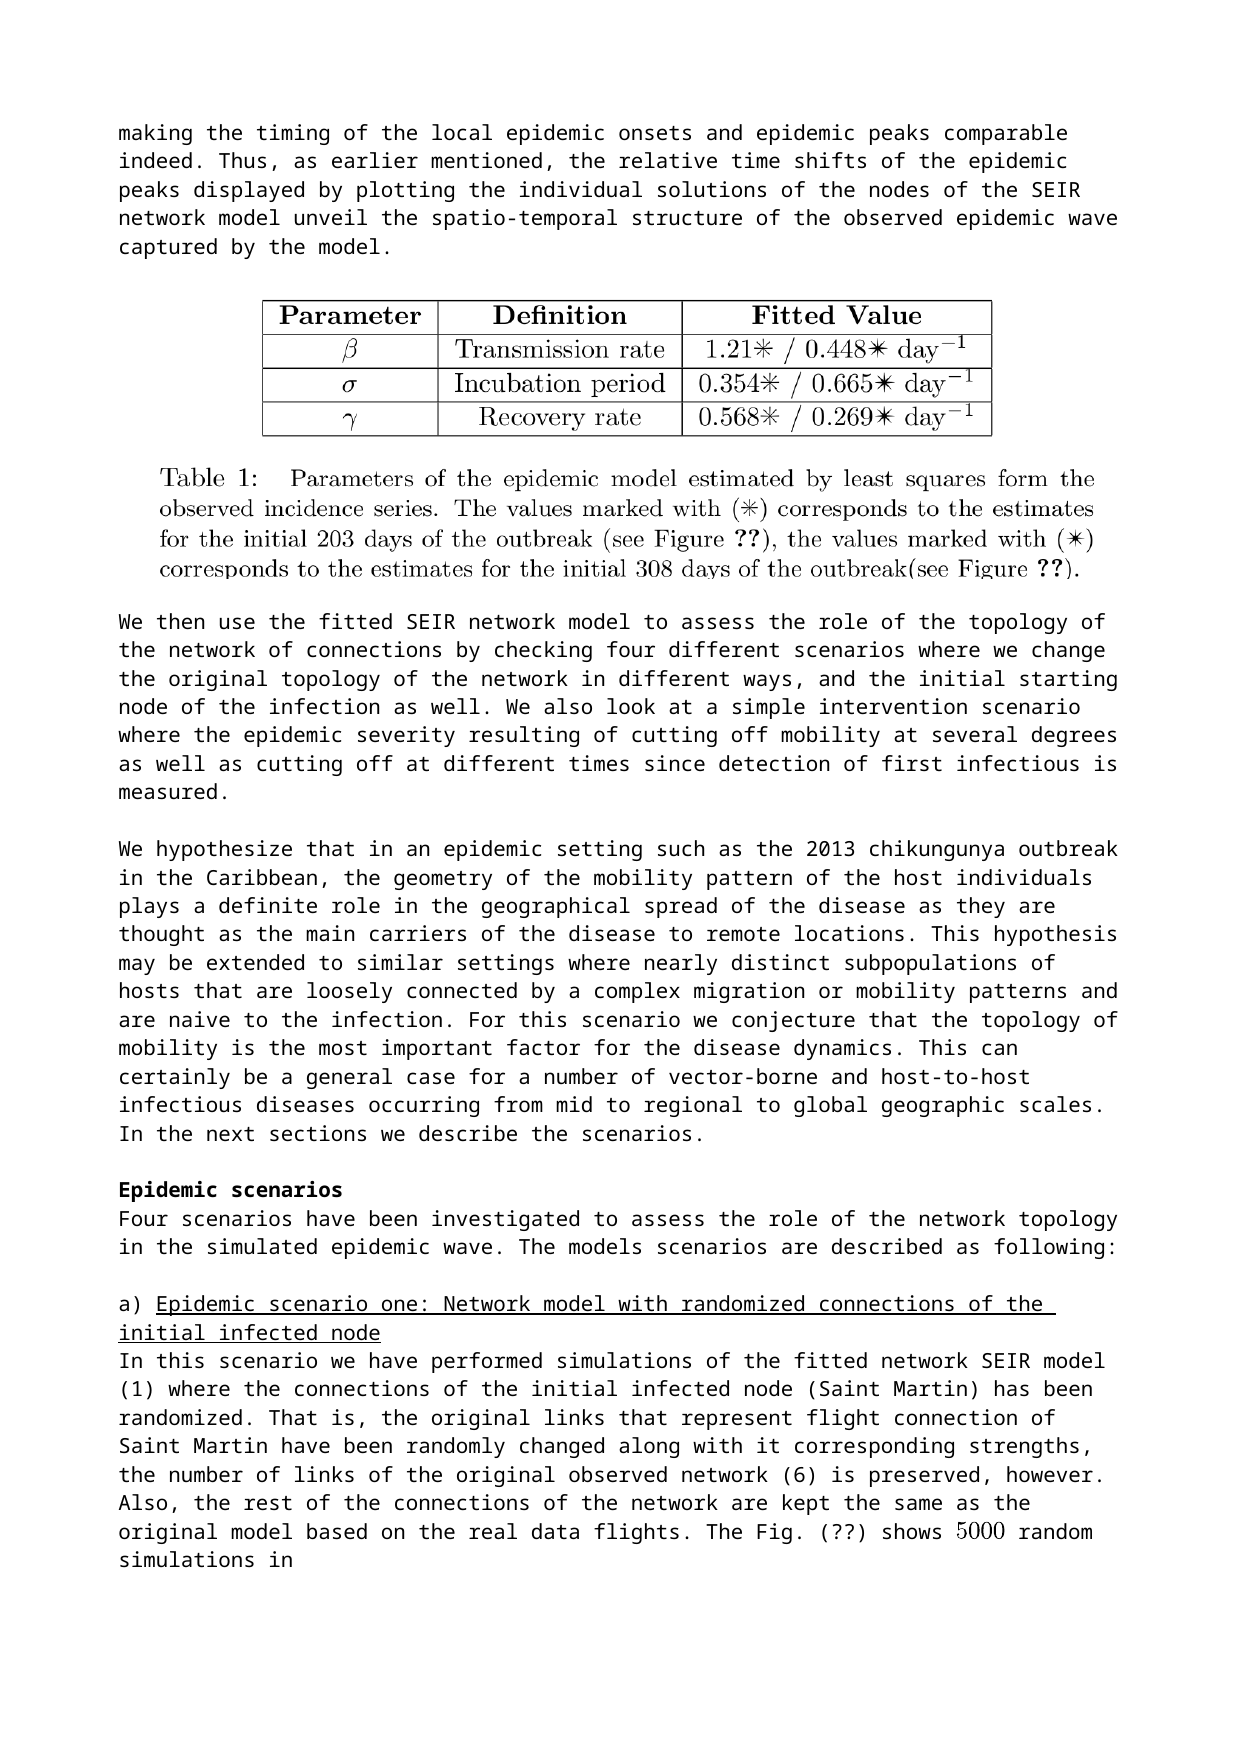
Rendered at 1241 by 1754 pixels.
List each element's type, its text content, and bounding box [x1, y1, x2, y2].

text making the timing of the local epidemic onsets and epidemic peaks comparable indeed. Thus, as earlier mentioned, the relative time shifts of the epidemic peaks displayed by plotting the individual solutions of the nodes of the SEIR network model unveil the spatio-temporal structure of the observed epidemic wave captured by the model. [118, 118, 1122, 260]
text Epidemic scenarios [118, 1176, 1122, 1204]
text In this scenario we have performed simulations of the fitted network SEIR model (1) where the connections of the initial infected node (Saint Martin) has been randomized. That is, the original links that represent flight connection of Saint Martin have been randomly changed along with it corresponding strengths, the number of links of the original observed network (6) is preserved, however. Also, the rest of the connections of the network are kept the same as the original model based on the real data flights. The Fig. (??) shows random simulations in [118, 1346, 1122, 1574]
picture [145, 288, 1107, 579]
text Four scenarios have been investigated to assess the role of the network topology in the simulated epidemic wave. The models scenarios are described as following: [118, 1204, 1122, 1261]
text a) Epidemic scenario one: Network model with randomized connections of the initial infected node [118, 1289, 1122, 1346]
text We then use the fitted SEIR network model to assess the role of the topology of the network of connections by checking four different scenarios where we change the original topology of the network in different ways, and the initial starting node of the infection as well. We also look at a simple intervention scenario where the epidemic severity resulting of cutting off mobility at several degrees as well as cutting off at different times since detection of first infectious is measured. [118, 607, 1122, 806]
text We hypothesize that in an epidemic setting such as the 2013 chikungunya outbreak in the Caribbean, the geometry of the mobility pattern of the host individuals plays a definite role in the geographical spread of the disease as they are thought as the main carriers of the disease to remote locations. This hypothesis may be extended to similar settings where nearly distinct subpopulations of hosts that are loosely connected by a complex migration or mobility patterns and are naive to the infection. For this scenario we conjecture that the topology of mobility is the most important factor for the disease dynamics. This can certainly be a general case for a number of vector-borne and host-to-host infectious diseases occurring from mid to regional to global geographic scales. In the next sections we describe the scenarios. [118, 834, 1122, 1147]
